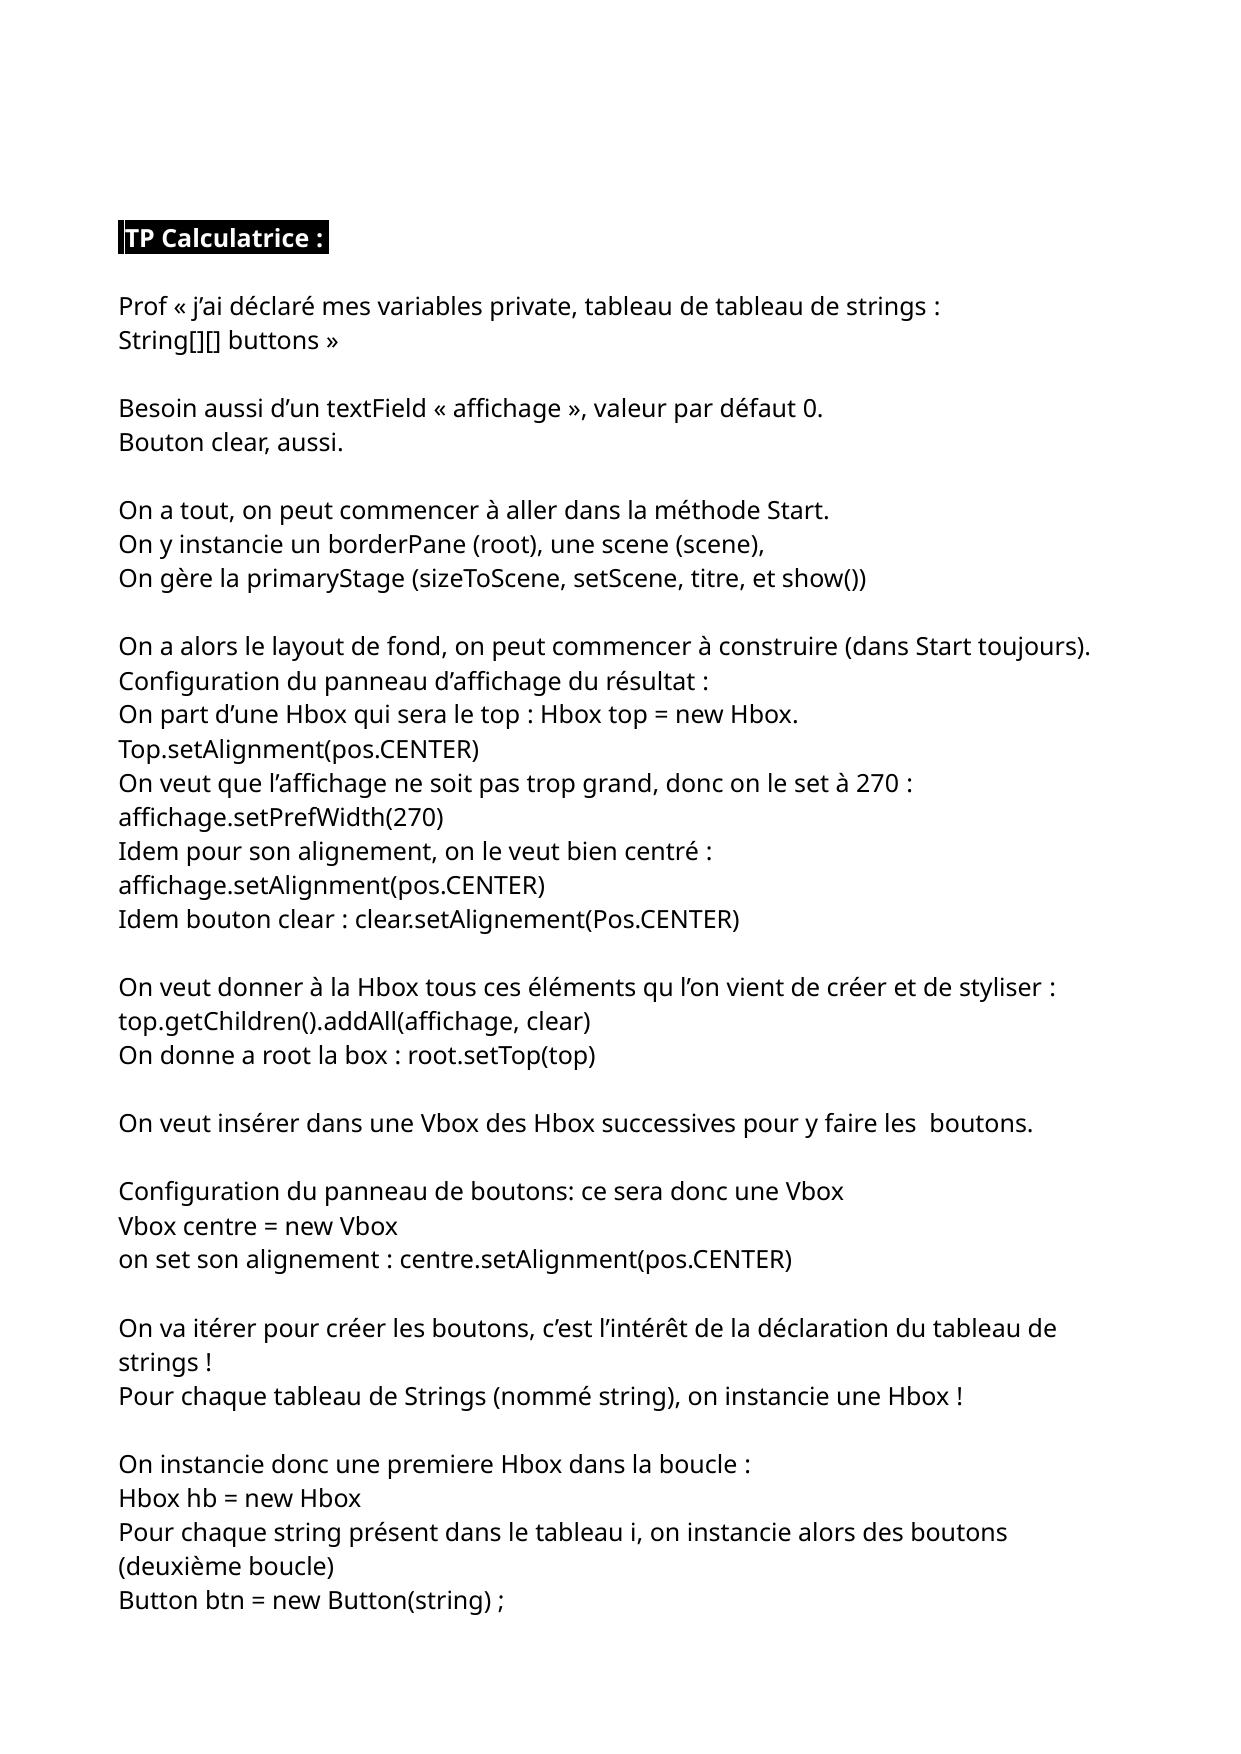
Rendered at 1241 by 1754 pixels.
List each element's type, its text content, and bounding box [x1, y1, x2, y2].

text On va itérer pour créer les boutons, c’est l’intérêt de la déclaration du tableau de strings ! [118, 1310, 1122, 1378]
text Idem pour son alignement, on le veut bien centré : affichage.setAlignment(pos.CENTER) Idem bouton clear : clear.setAlignement(Pos.CENTER) [118, 833, 1122, 936]
text Configuration du panneau d’affichage du résultat : On part d’une Hbox qui sera le top : Hbox top = new Hbox. [118, 663, 1122, 731]
text On veut donner à la Hbox tous ces éléments qu l’on vient de créer et de styliser : top.getChildren().addAll(affichage, clear) [118, 970, 1122, 1038]
text On a alors le layout de fond, on peut commencer à construire (dans Start toujours). [118, 629, 1122, 663]
text Besoin aussi d’un textField « affichage », valeur par défaut 0. Bouton clear, aussi. [118, 391, 1122, 459]
text On veut insérer dans une Vbox des Hbox successives pour y faire les boutons. [118, 1106, 1122, 1140]
text On donne a root la box : root.setTop(top) [118, 1038, 1122, 1072]
text Configuration du panneau de boutons: ce sera donc une Vbox [118, 1174, 1122, 1208]
text Vbox centre = new Vbox [118, 1208, 1122, 1242]
text on set son alignement : centre.setAlignment(pos.CENTER) [118, 1242, 1122, 1276]
text On instancie donc une premiere Hbox dans la boucle : Hbox hb = new Hbox [118, 1447, 1122, 1515]
text On a tout, on peut commencer à aller dans la méthode Start. On y instancie un borderPane (root), une scene (scene), On gère la primaryStage (sizeToScene, setScene, titre, et show()) [118, 493, 1122, 595]
text String[][] buttons » [118, 322, 1122, 357]
text Button btn = new Button(string) ; [118, 1583, 1122, 1617]
text Pour chaque string présent dans le tableau i, on instancie alors des boutons (deuxième boucle) [118, 1515, 1122, 1583]
text Top.setAlignment(pos.CENTER) [118, 731, 1122, 765]
text TP Calculatrice : [118, 220, 1122, 254]
text Prof « j’ai déclaré mes variables private, tableau de tableau de strings : [118, 254, 1122, 322]
text On veut que l’affichage ne soit pas trop grand, donc on le set à 270 : affichage.setPrefWidth(270) [118, 765, 1122, 833]
text Pour chaque tableau de Strings (nommé string), on instancie une Hbox ! [118, 1378, 1122, 1412]
